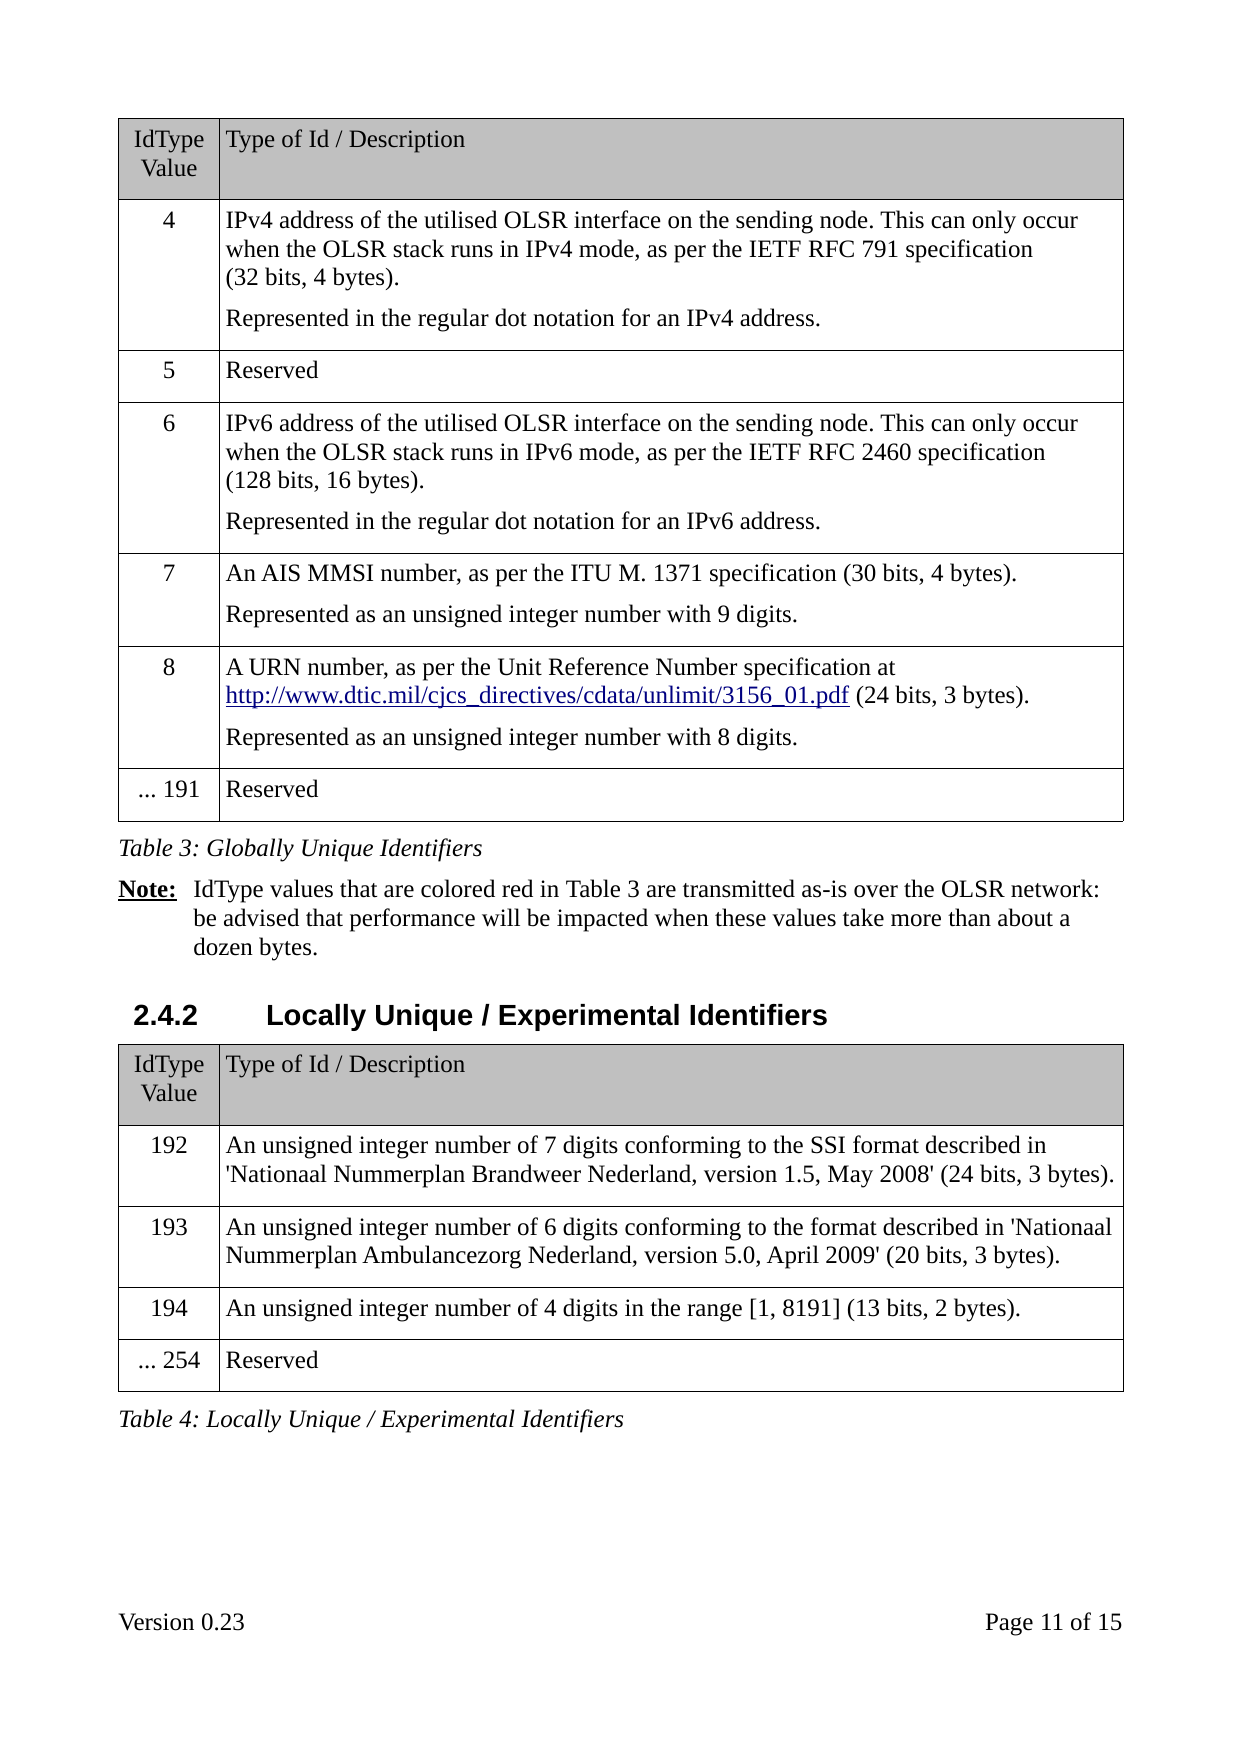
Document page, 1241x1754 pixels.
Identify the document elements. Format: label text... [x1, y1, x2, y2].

text Table 4: Locally Unique / Experimental Identifiers [118, 1404, 1122, 1433]
table_cell 8 [119, 647, 219, 768]
text Table 3: Globally Unique Identifiers [118, 833, 1122, 862]
table_cell 194 [119, 1288, 219, 1339]
table_cell 7 [119, 554, 219, 646]
table_cell 5 [119, 351, 219, 402]
table_header Type of Id / Description [220, 1045, 1123, 1125]
table_cell An unsigned integer number of 6 digits conforming to the format described in 'Nationaal Nummerplan Ambulancezorg Nederland, version 5.0, April 2009' (20 bits, 3 bytes). [220, 1207, 1123, 1287]
table_cell A URN number, as per the Unit Reference Number specification at http://www.dtic.mil/cjcs_directives/cdata/unlimit/3156_01.pdf (24 bits, 3 bytes). Represented as an unsigned integer number with 8 digits. [220, 647, 1123, 768]
table_cell 4 [119, 200, 219, 350]
table_cell ... 254 [119, 1340, 219, 1391]
table_cell 192 [119, 1126, 219, 1206]
subtitle Locally Unique / Experimental Identifiers [118, 998, 1122, 1031]
table_header Type of Id / Description [220, 119, 1123, 199]
table_cell 193 [119, 1207, 219, 1287]
table_cell IPv6 address of the utilised OLSR interface on the sending node. This can only occur when the OLSR stack runs in IPv6 mode, as per the IETF RFC 2460 specification (128 bits, 16 bytes). Represented in the regular dot notation for an IPv6 address. [220, 403, 1123, 552]
table_cell IPv4 address of the utilised OLSR interface on the sending node. This can only occur when the OLSR stack runs in IPv4 mode, as per the IETF RFC 791 specification (32 bits, 4 bytes). Represented in the regular dot notation for an IPv4 address. [220, 200, 1123, 350]
table_cell An unsigned integer number of 7 digits conforming to the SSI format described in 'Nationaal Nummerplan Brandweer Nederland, version 1.5, May 2008' (24 bits, 3 bytes). [220, 1126, 1123, 1206]
table_cell ... 191 [119, 769, 219, 821]
table_header IdType Value [119, 119, 219, 199]
table_cell An AIS MMSI number, as per the ITU M. 1371 specification (30 bits, 4 bytes). Represented as an unsigned integer number with 9 digits. [220, 554, 1123, 646]
table_cell An unsigned integer number of 4 digits in the range [1, 8191] (13 bits, 2 bytes). [220, 1288, 1123, 1339]
table_cell Reserved [220, 1340, 1123, 1391]
table_cell Reserved [220, 351, 1123, 402]
table_cell 6 [119, 403, 219, 552]
table_cell Reserved [220, 769, 1123, 821]
text Note: IdType values that are colored red in Table 3 are transmitted as‑is over the OLSR network: be advised that performance will be impacted when these values take more than about a dozen bytes. [118, 874, 1122, 961]
table_header IdType Value [119, 1045, 219, 1125]
